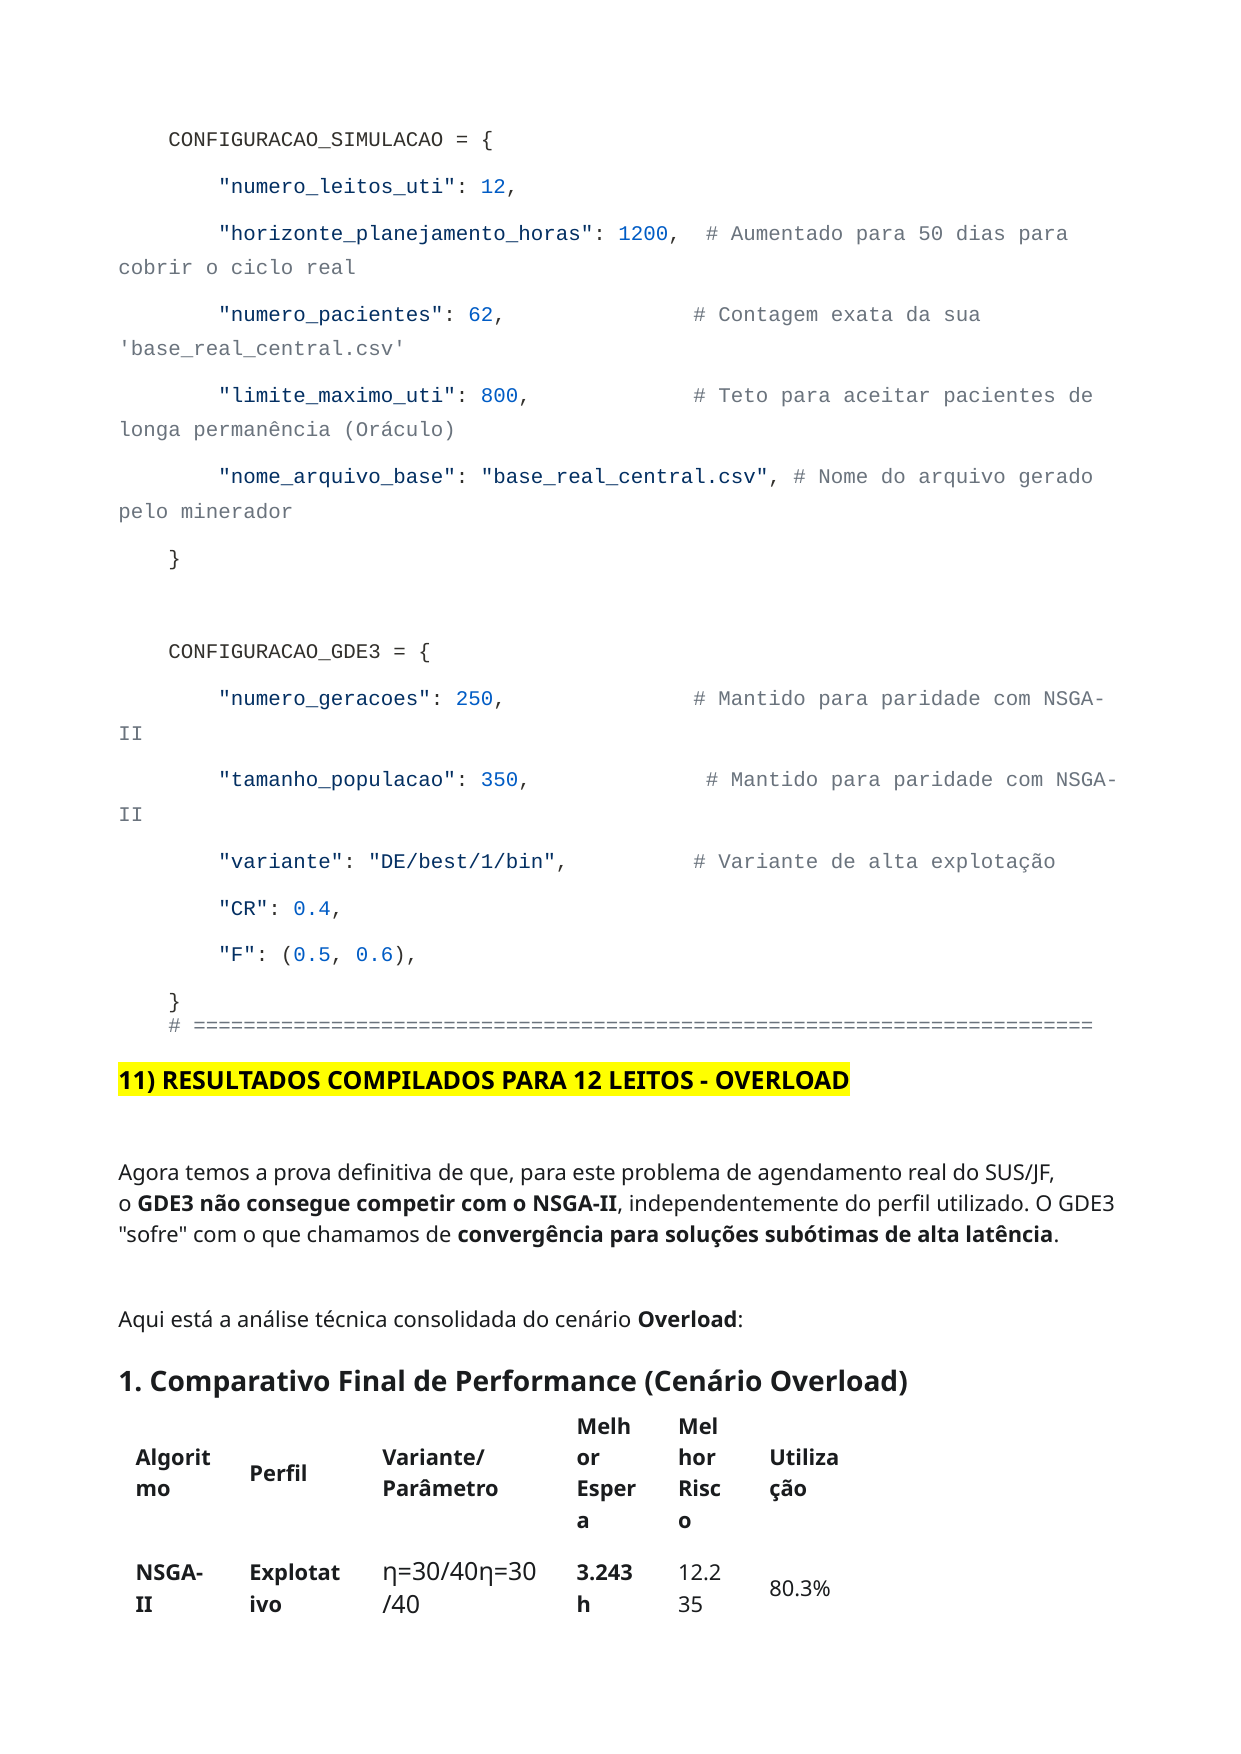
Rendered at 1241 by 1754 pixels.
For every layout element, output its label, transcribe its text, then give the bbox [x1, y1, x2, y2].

text # ======================================================================== [118, 1015, 1122, 1039]
text CONFIGURACAO_GDE3 = { [118, 631, 1122, 665]
table_header Variante/Parâmetro [363, 1400, 558, 1544]
table_cell 12.235 [659, 1544, 750, 1631]
text Aqui está a análise técnica consolidada do cenário Overload: [118, 1302, 1122, 1333]
subtitle 1. Comparativo Final de Performance (Cenário Overload) [118, 1362, 1122, 1400]
table_header Utilização [750, 1400, 867, 1544]
text "nome_arquivo_base": "base_real_central.csv", # Nome do arquivo gerado pelo minerador [118, 456, 1122, 524]
table_header Melhor Risco [659, 1400, 750, 1544]
table_cell 80.3% [750, 1544, 867, 1631]
table_cell η=30/40η=30/40 [363, 1544, 558, 1631]
text "F": (0.5, 0.6), [118, 934, 1122, 968]
table_header Melhor Espera [558, 1400, 659, 1544]
text "numero_geracoes": 250, # Mantido para paridade com NSGA-II [118, 677, 1122, 746]
text "limite_maximo_uti": 800, # Teto para aceitar pacientes de longa permanência (Oráculo) [118, 374, 1122, 443]
text "CR": 0.4, [118, 887, 1122, 921]
text "numero_leitos_uti": 12, [118, 165, 1122, 199]
text "tamanho_populacao": 350, # Mantido para paridade com NSGA-II [118, 759, 1122, 827]
text "numero_pacientes": 62, # Contagem exata da sua 'base_real_central.csv' [118, 293, 1122, 362]
table_cell 3.243h [558, 1544, 659, 1631]
text 11) RESULTADOS COMPILADOS PARA 12 LEITOS - OVERLOAD [118, 1062, 1122, 1096]
table_cell Explotativo [230, 1544, 363, 1631]
table_header Perfil [230, 1400, 363, 1544]
table_header Algoritmo [117, 1400, 230, 1544]
table_cell NSGA-II [117, 1544, 230, 1631]
text "variante": "DE/best/1/bin", # Variante de alta explotação [118, 840, 1122, 874]
text "horizonte_planejamento_horas": 1200, # Aumentado para 50 dias para cobrir o ciclo real [118, 212, 1122, 281]
text } [118, 537, 1122, 571]
text Agora temos a prova definitiva de que, para este problema de agendamento real do SUS/JF, o GDE3 não consegue competir com o NSGA-II, independentemente do perfil utilizado. O GDE3 "sofre" com o que chamamos de convergência para soluções subótimas de alta latência. [118, 1155, 1122, 1249]
text } [118, 981, 1122, 1015]
text CONFIGURACAO_SIMULACAO = { [118, 118, 1122, 152]
